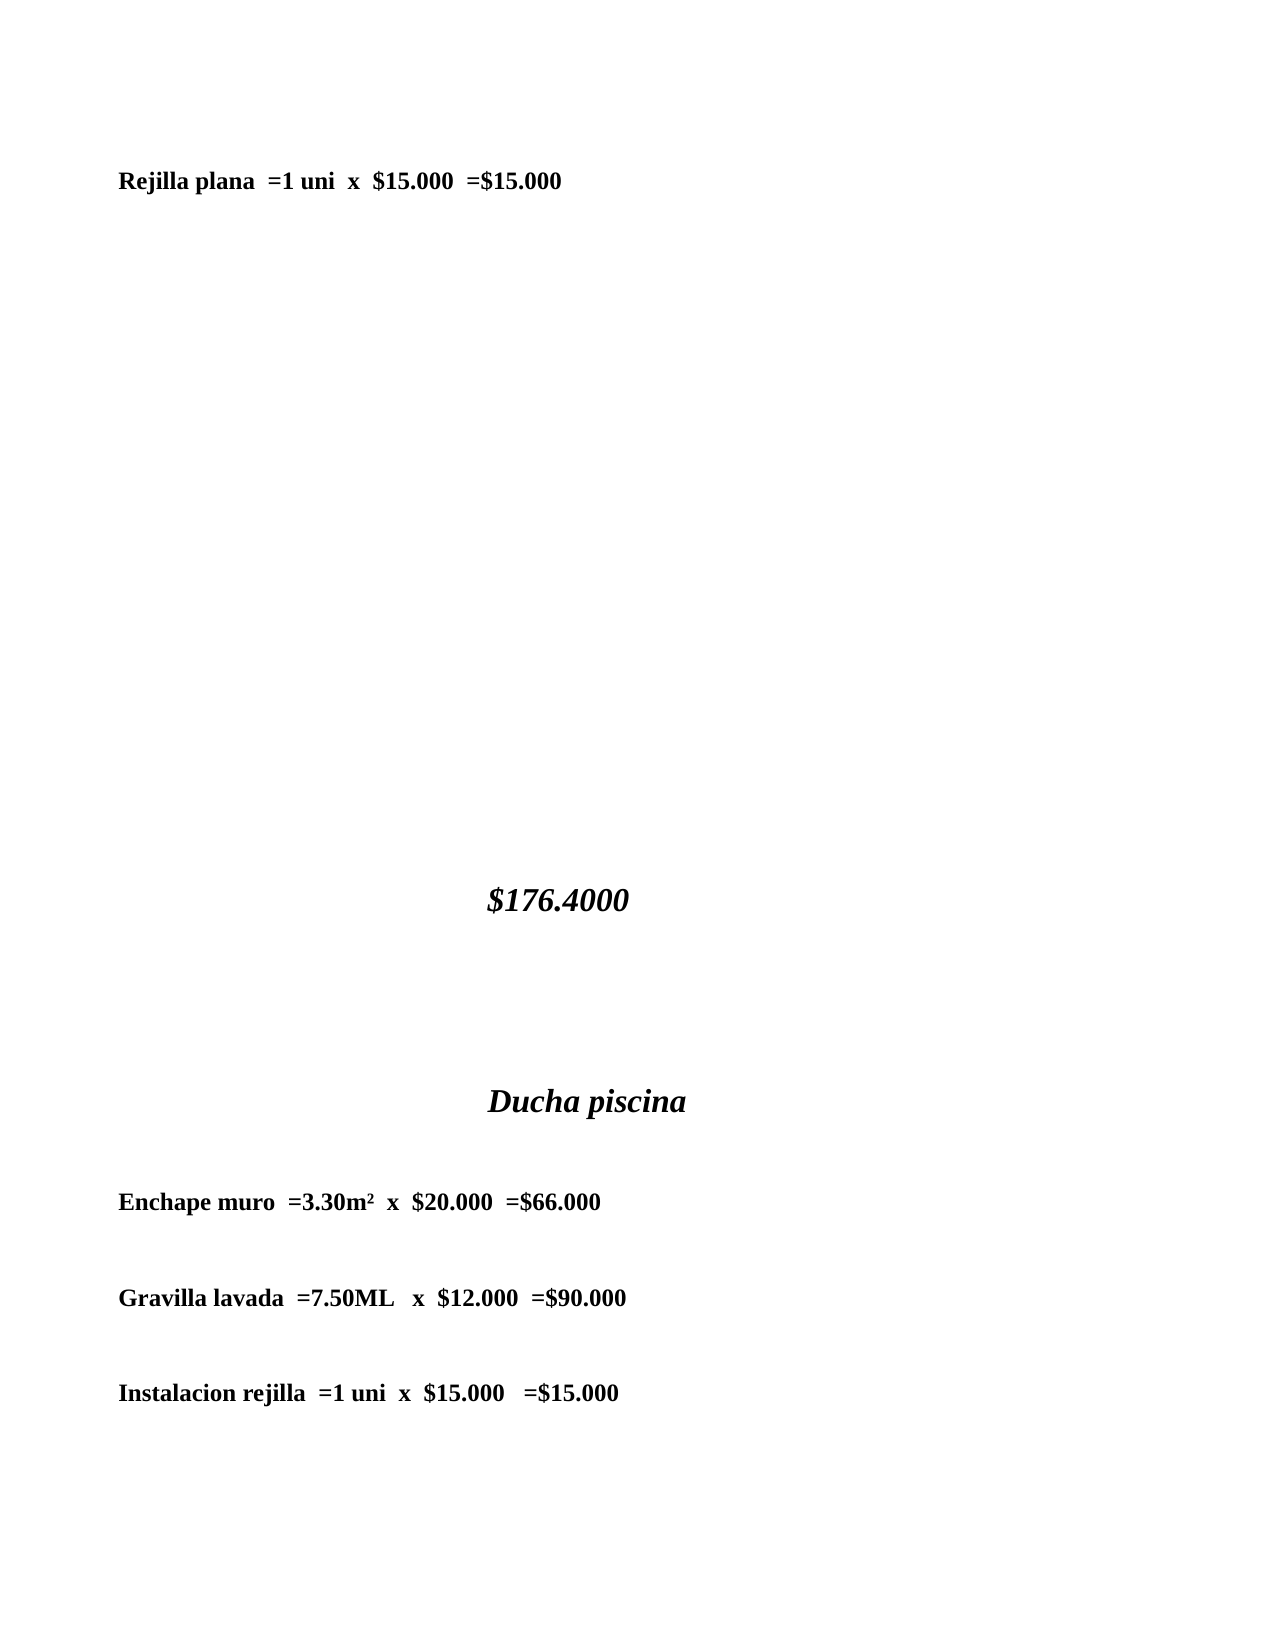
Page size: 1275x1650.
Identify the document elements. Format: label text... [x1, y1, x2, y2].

text Enchape muro =3.30m² x $20.000 =$66.000 [118, 1187, 1157, 1216]
text $176.4000 [118, 880, 1157, 918]
text Ducha piscina [118, 1081, 1157, 1119]
text Rejilla plana =1 uni x $15.000 =$15.000 [118, 166, 1157, 194]
text Gravilla lavada =7.50ML x $12.000 =$90.000 [118, 1283, 1157, 1311]
text Instalacion rejilla =1 uni x $15.000 =$15.000 [118, 1378, 1157, 1407]
